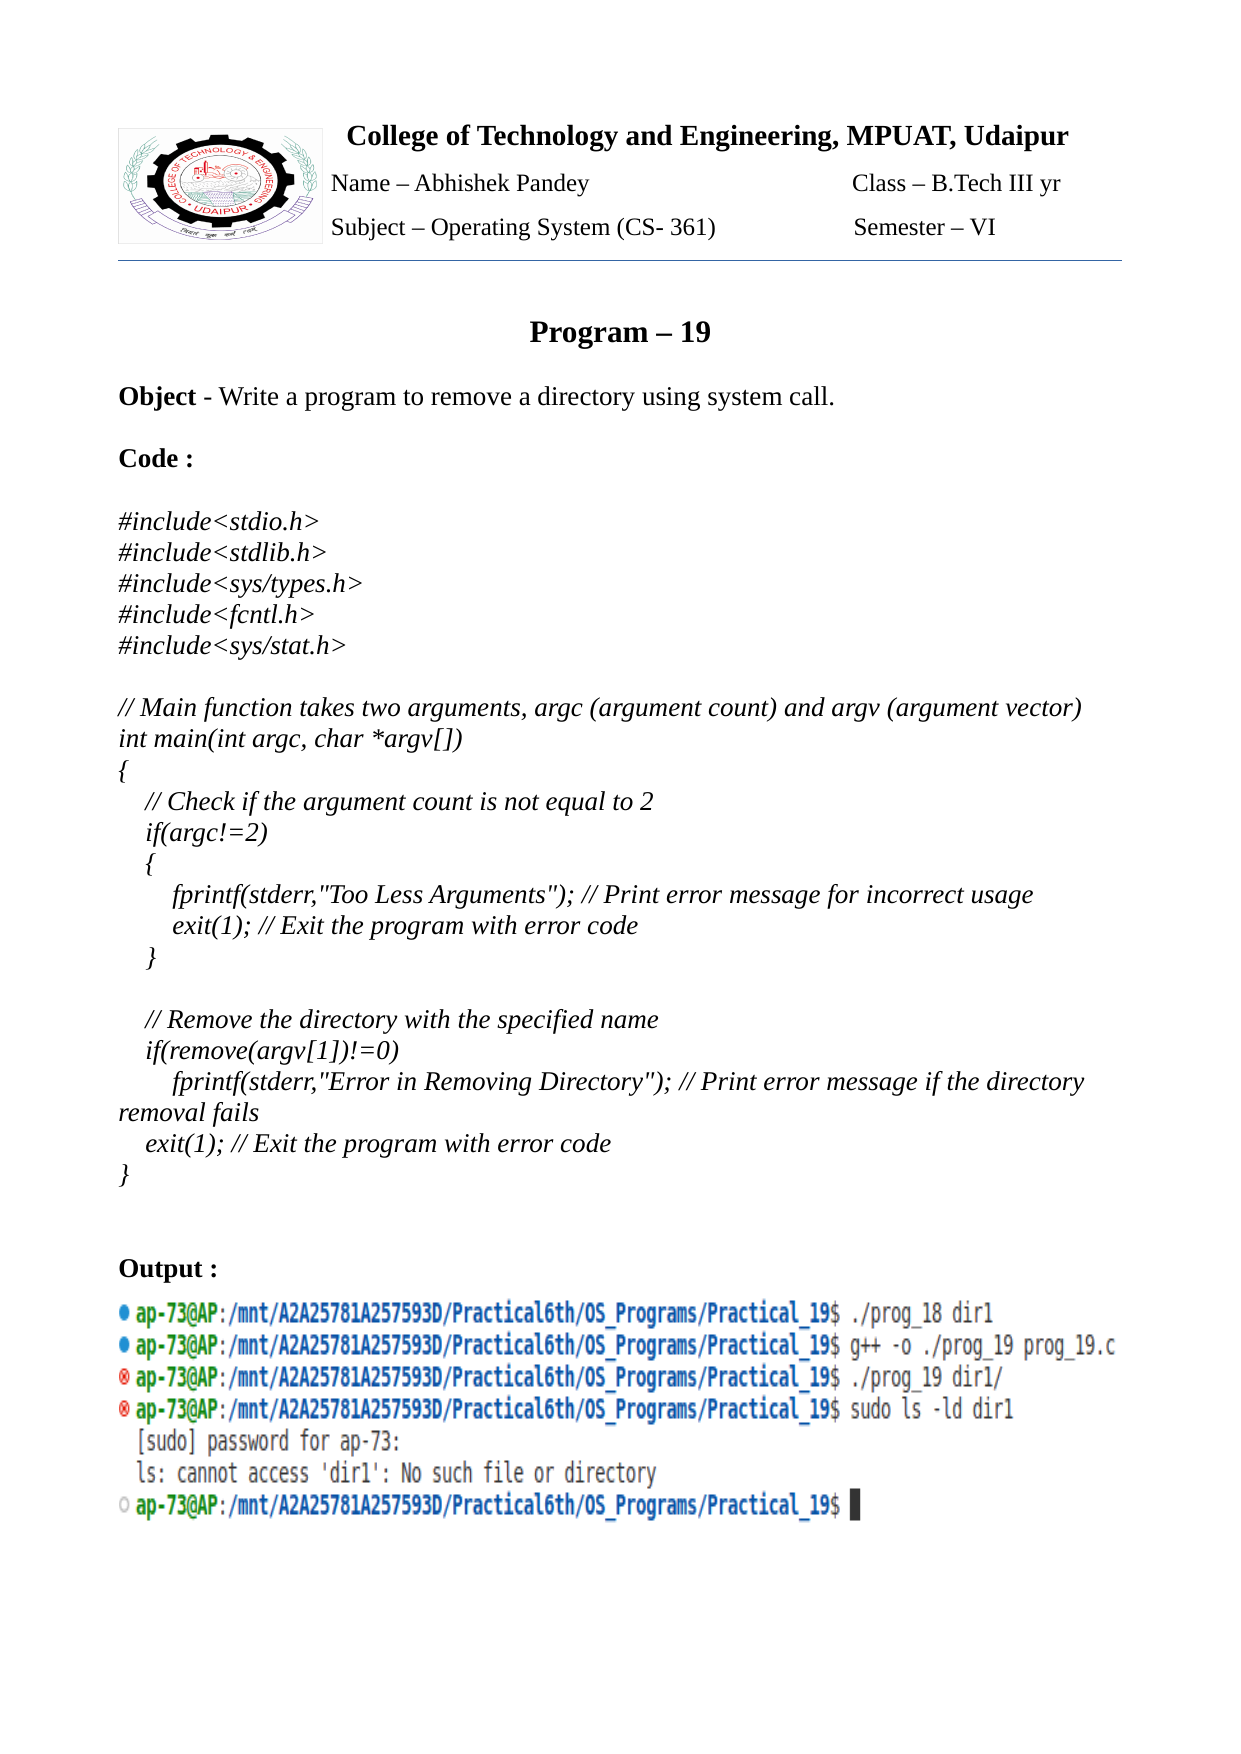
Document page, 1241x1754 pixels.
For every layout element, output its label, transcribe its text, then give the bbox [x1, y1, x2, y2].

text #include<fcntl.h> [118, 598, 1122, 629]
text fprintf(stderr,"Error in Removing Directory"); // Print error message if the directory removal fails [118, 1065, 1122, 1127]
text // Remove the directory with the specified name [118, 1003, 1122, 1034]
text if(argc!=2) [118, 816, 1122, 847]
text exit(1); // Exit the program with error code [118, 1127, 1122, 1159]
text Output : [118, 1252, 1122, 1283]
text if(remove(argv[1])!=0) [118, 1034, 1122, 1065]
text #include<sys/types.h> [118, 567, 1122, 598]
text #include<sys/stat.h> [118, 629, 1122, 660]
text Program – 19 [118, 313, 1122, 349]
text } [118, 941, 1122, 972]
text Object - Write a program to remove a directory using system call. [118, 380, 1122, 411]
text { [118, 754, 1122, 785]
text fprintf(stderr,"Too Less Arguments"); // Print error message for incorrect usage [118, 878, 1122, 909]
text #include<stdlib.h> [118, 536, 1122, 567]
text Code : [118, 442, 1122, 473]
text // Main function takes two arguments, argc (argument count) and argv (argument vector) [118, 691, 1122, 723]
text exit(1); // Exit the program with error code [118, 909, 1122, 941]
text { [118, 847, 1122, 878]
text int main(int argc, char *argv[]) [118, 723, 1122, 754]
picture [118, 128, 323, 244]
text #include<stdio.h> [118, 504, 1122, 536]
picture [118, 1291, 1123, 1541]
text } [118, 1159, 1122, 1190]
text // Check if the argument count is not equal to 2 [118, 785, 1122, 816]
